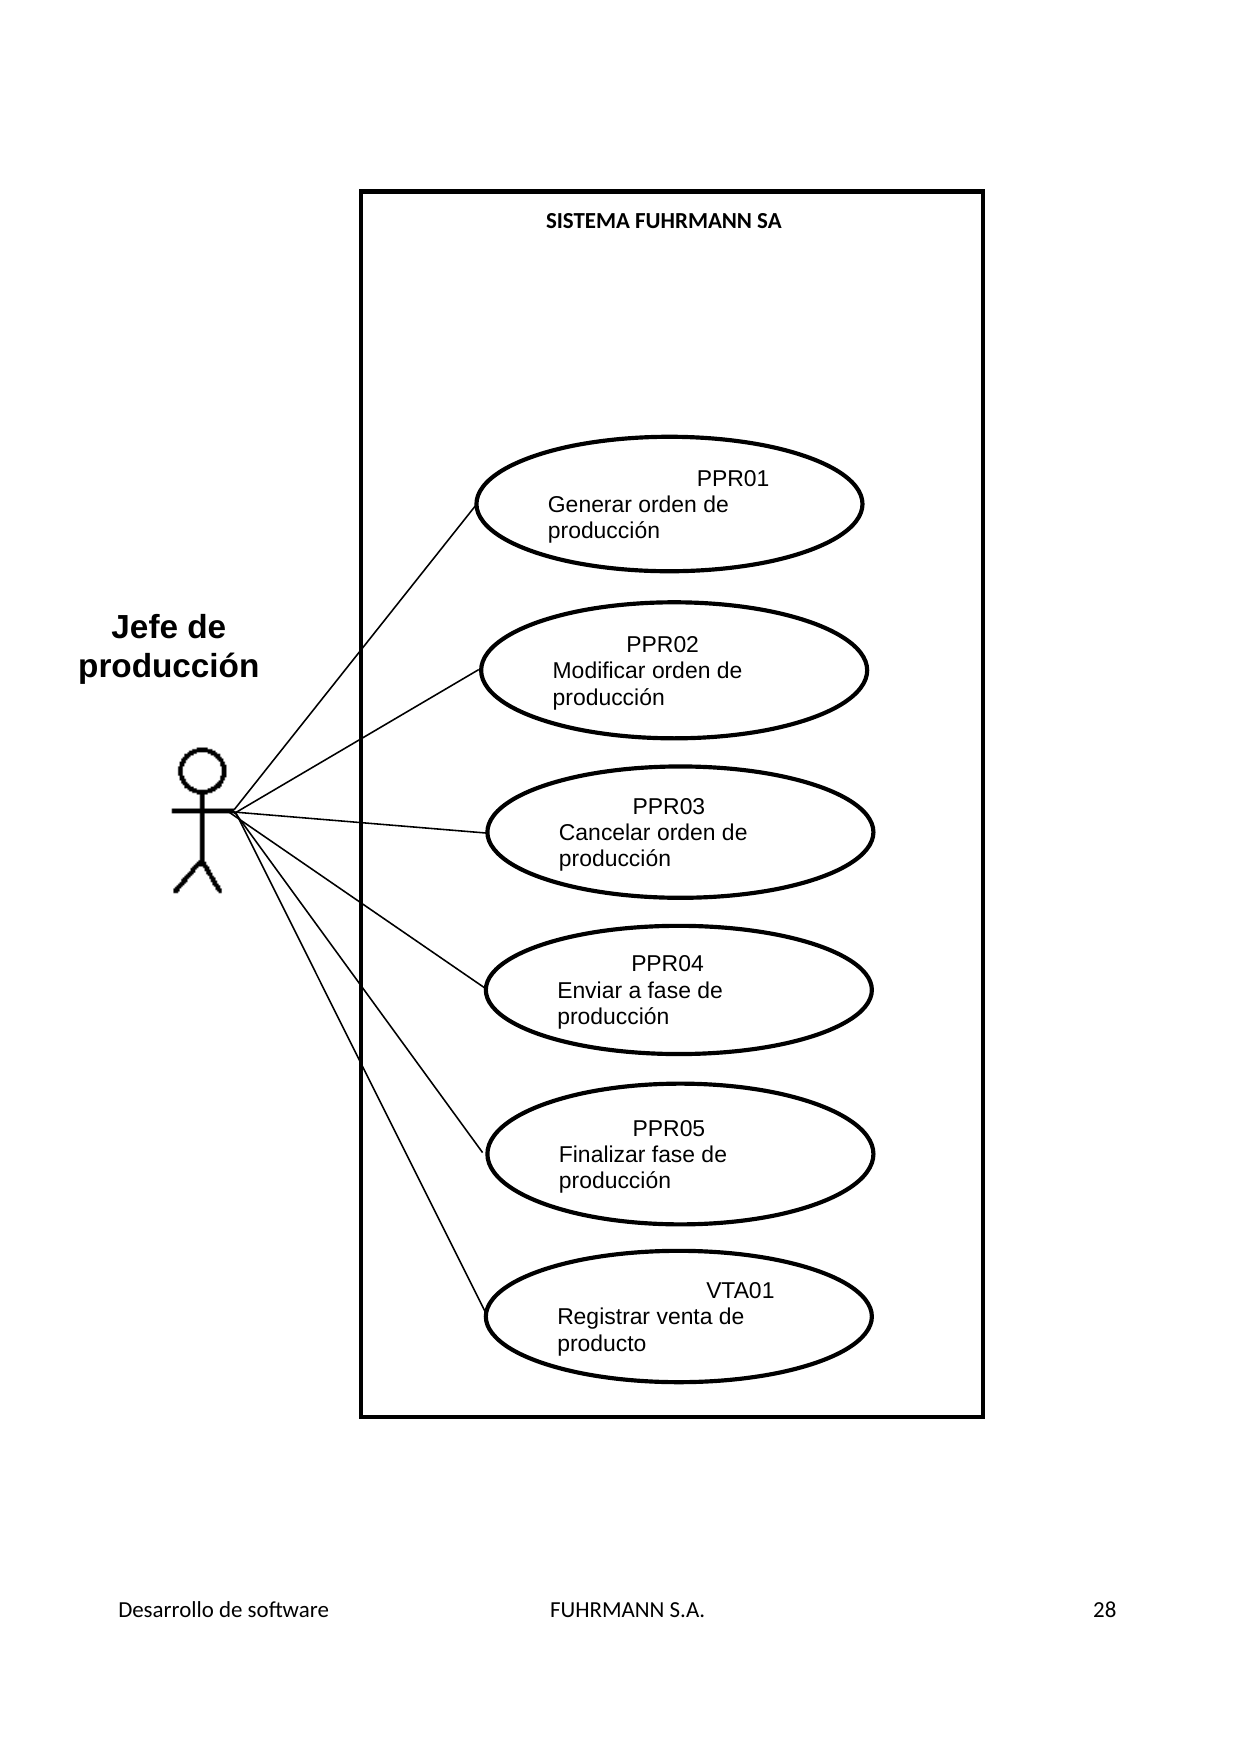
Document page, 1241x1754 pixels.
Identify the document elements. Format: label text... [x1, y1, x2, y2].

picture [248, 834, 261, 859]
text SISTEMA FUHRMANN SA [507, 207, 820, 234]
picture [235, 779, 261, 811]
text Jefe de producción [54, 607, 283, 684]
picture [238, 814, 261, 832]
picture [242, 800, 261, 813]
picture [88, 716, 261, 909]
picture [248, 827, 261, 845]
